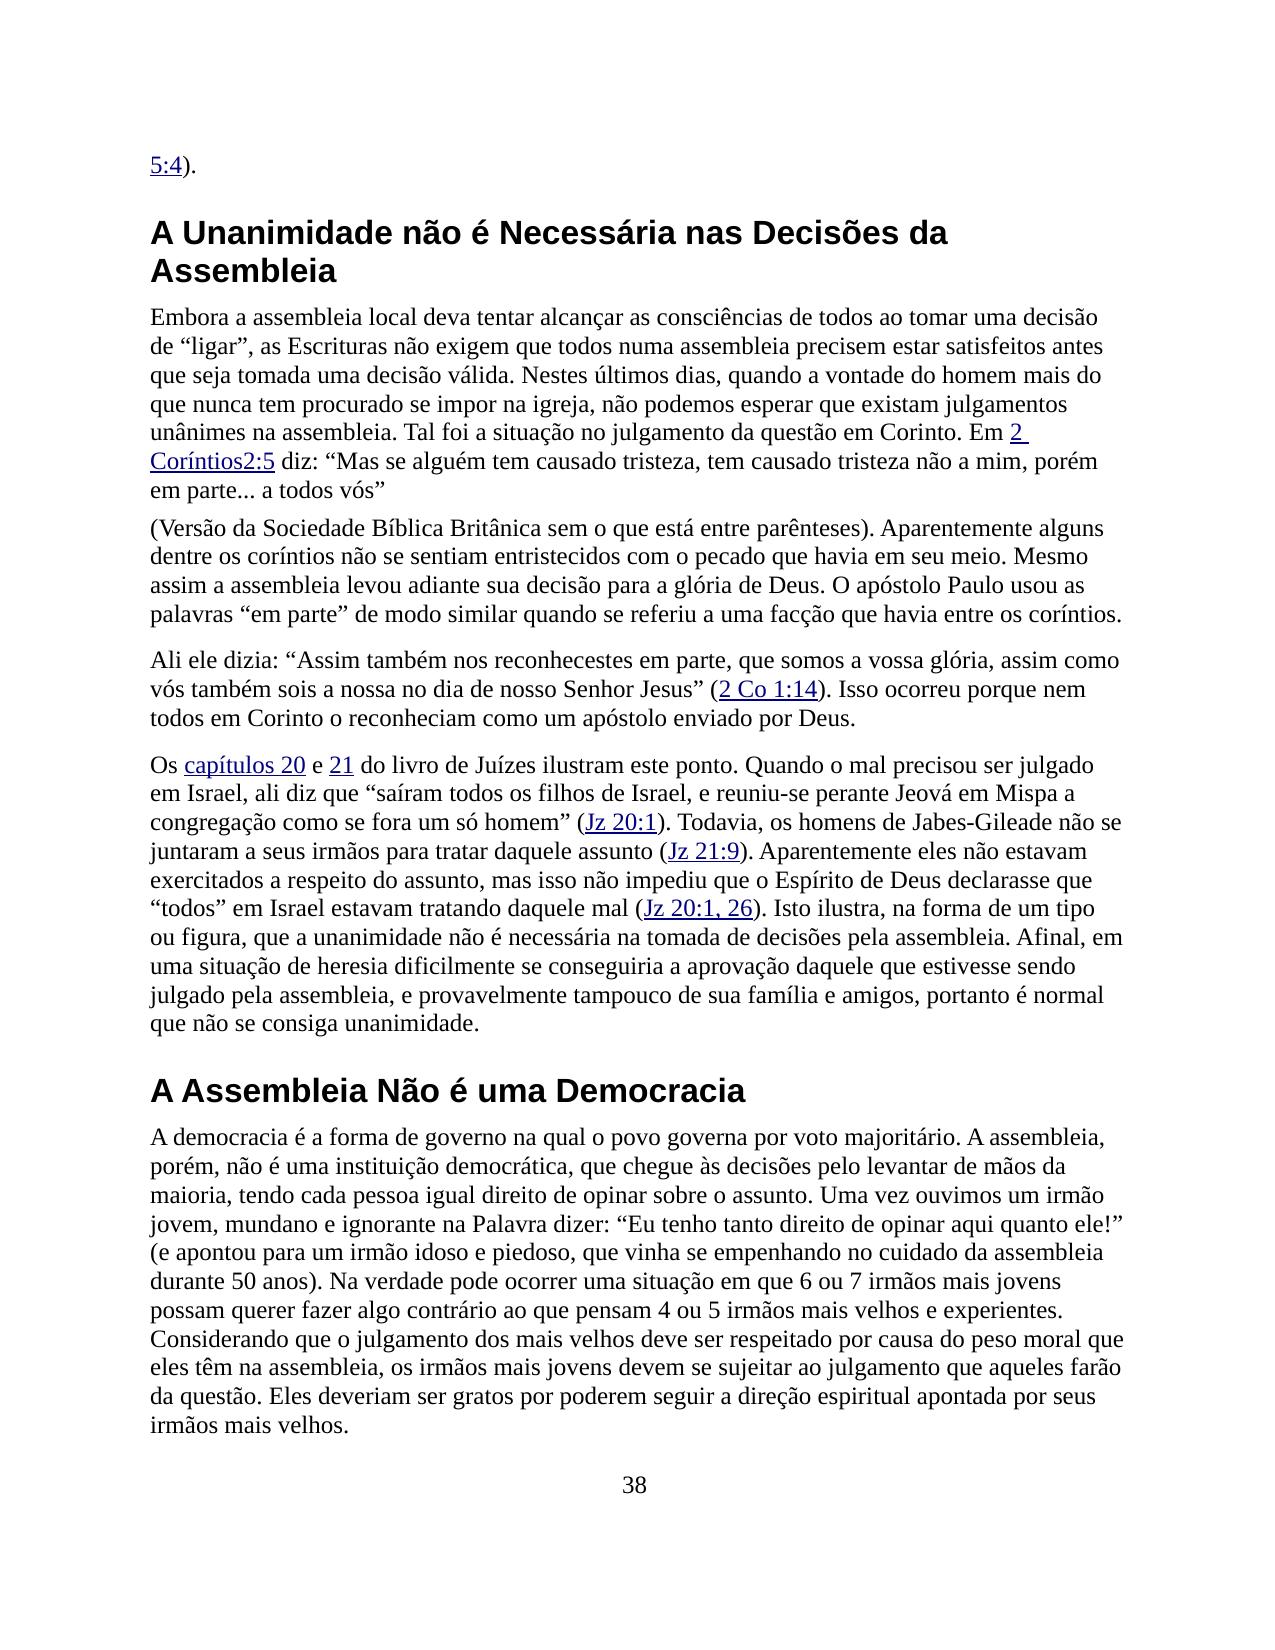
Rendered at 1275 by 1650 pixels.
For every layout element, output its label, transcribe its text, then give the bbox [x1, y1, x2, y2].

text Ali ele dizia: “Assim também nos reconhecestes em parte, que somos a vossa glória, assim como vós também sois a nossa no dia de nosso Senhor Jesus” (2 Co 1:14). Isso ocorreu porque nem todos em Corinto o reconheciam como um apóstolo enviado por Deus. [150, 646, 1125, 732]
text A democracia é a forma de governo na qual o povo governa por voto majoritário. A assembleia, porém, não é uma instituição democrática, que chegue às decisões pelo levantar de mãos da maioria, tendo cada pessoa igual direito de opinar sobre o assunto. Uma vez ouvimos um irmão jovem, mundano e ignorante na Palavra dizer: “Eu tenho tanto direito de opinar aqui quanto ele!” (e apontou para um irmão idoso e piedoso, que vinha se empenhando no cuidado da assembleia durante 50 anos). Na verdade pode ocorrer uma situação em que 6 ou 7 irmãos mais jovens possam querer fazer algo contrário ao que pensam 4 ou 5 irmãos mais velhos e experientes. Considerando que o julgamento dos mais velhos deve ser respeitado por causa do peso moral que eles têm na assembleia, os irmãos mais jovens devem se sujeitar ao julgamento que aqueles farão da questão. Eles deveriam ser gratos por poderem seguir a direção espiritual apontada por seus irmãos mais velhos. [150, 1122, 1125, 1439]
text 5:4). [150, 150, 1125, 179]
subtitle A Assembleia Não é uma Democracia [150, 1071, 1125, 1110]
subtitle A Unanimidade não é Necessária nas Decisões da Assembleia [150, 213, 1125, 290]
text Embora a assembleia local deva tentar alcançar as consciências de todos ao tomar uma decisão de “ligar”, as Escrituras não exigem que todos numa assembleia precisem estar satisfeitos antes que seja tomada uma decisão válida. Nestes últimos dias, quando a vontade do homem mais do que nunca tem procurado se impor na igreja, não podemos esperar que existam julgamentos unânimes na assembleia. Tal foi a situação no julgamento da questão em Corinto. Em 2 Coríntios2:5 diz: “Mas se alguém tem causado tristeza, tem causado tristeza não a mim, porém em parte... a todos vós” [150, 302, 1125, 504]
text Os capítulos 20 e 21 do livro de Juízes ilustram este ponto. Quando o mal precisou ser julgado em Israel, ali diz que “saíram todos os filhos de Israel, e reuniu-se perante Jeová em Mispa a congregação como se fora um só homem” (Jz 20:1). Todavia, os homens de Jabes-Gileade não se juntaram a seus irmãos para tratar daquele assunto (Jz 21:9). Aparentemente eles não estavam exercitados a respeito do assunto, mas isso não impediu que o Espírito de Deus declarasse que “todos” em Israel estavam tratando daquele mal (Jz 20:1, 26). Isto ilustra, na forma de um tipo ou figura, que a unanimidade não é necessária na tomada de decisões pela assembleia. Afinal, em uma situação de heresia dificilmente se conseguiria a aprovação daquele que estivesse sendo julgado pela assembleia, e provavelmente tampouco de sua família e amigos, portanto é normal que não se consiga unanimidade. [150, 750, 1125, 1037]
text (Versão da Sociedade Bíblica Britânica sem o que está entre parênteses). Aparentemente alguns dentre os coríntios não se sentiam entristecidos com o pecado que havia em seu meio. Mesmo assim a assembleia levou adiante sua decisão para a glória de Deus. O apóstolo Paulo usou as palavras “em parte” de modo similar quando se referiu a uma facção que havia entre os coríntios. [150, 513, 1125, 628]
